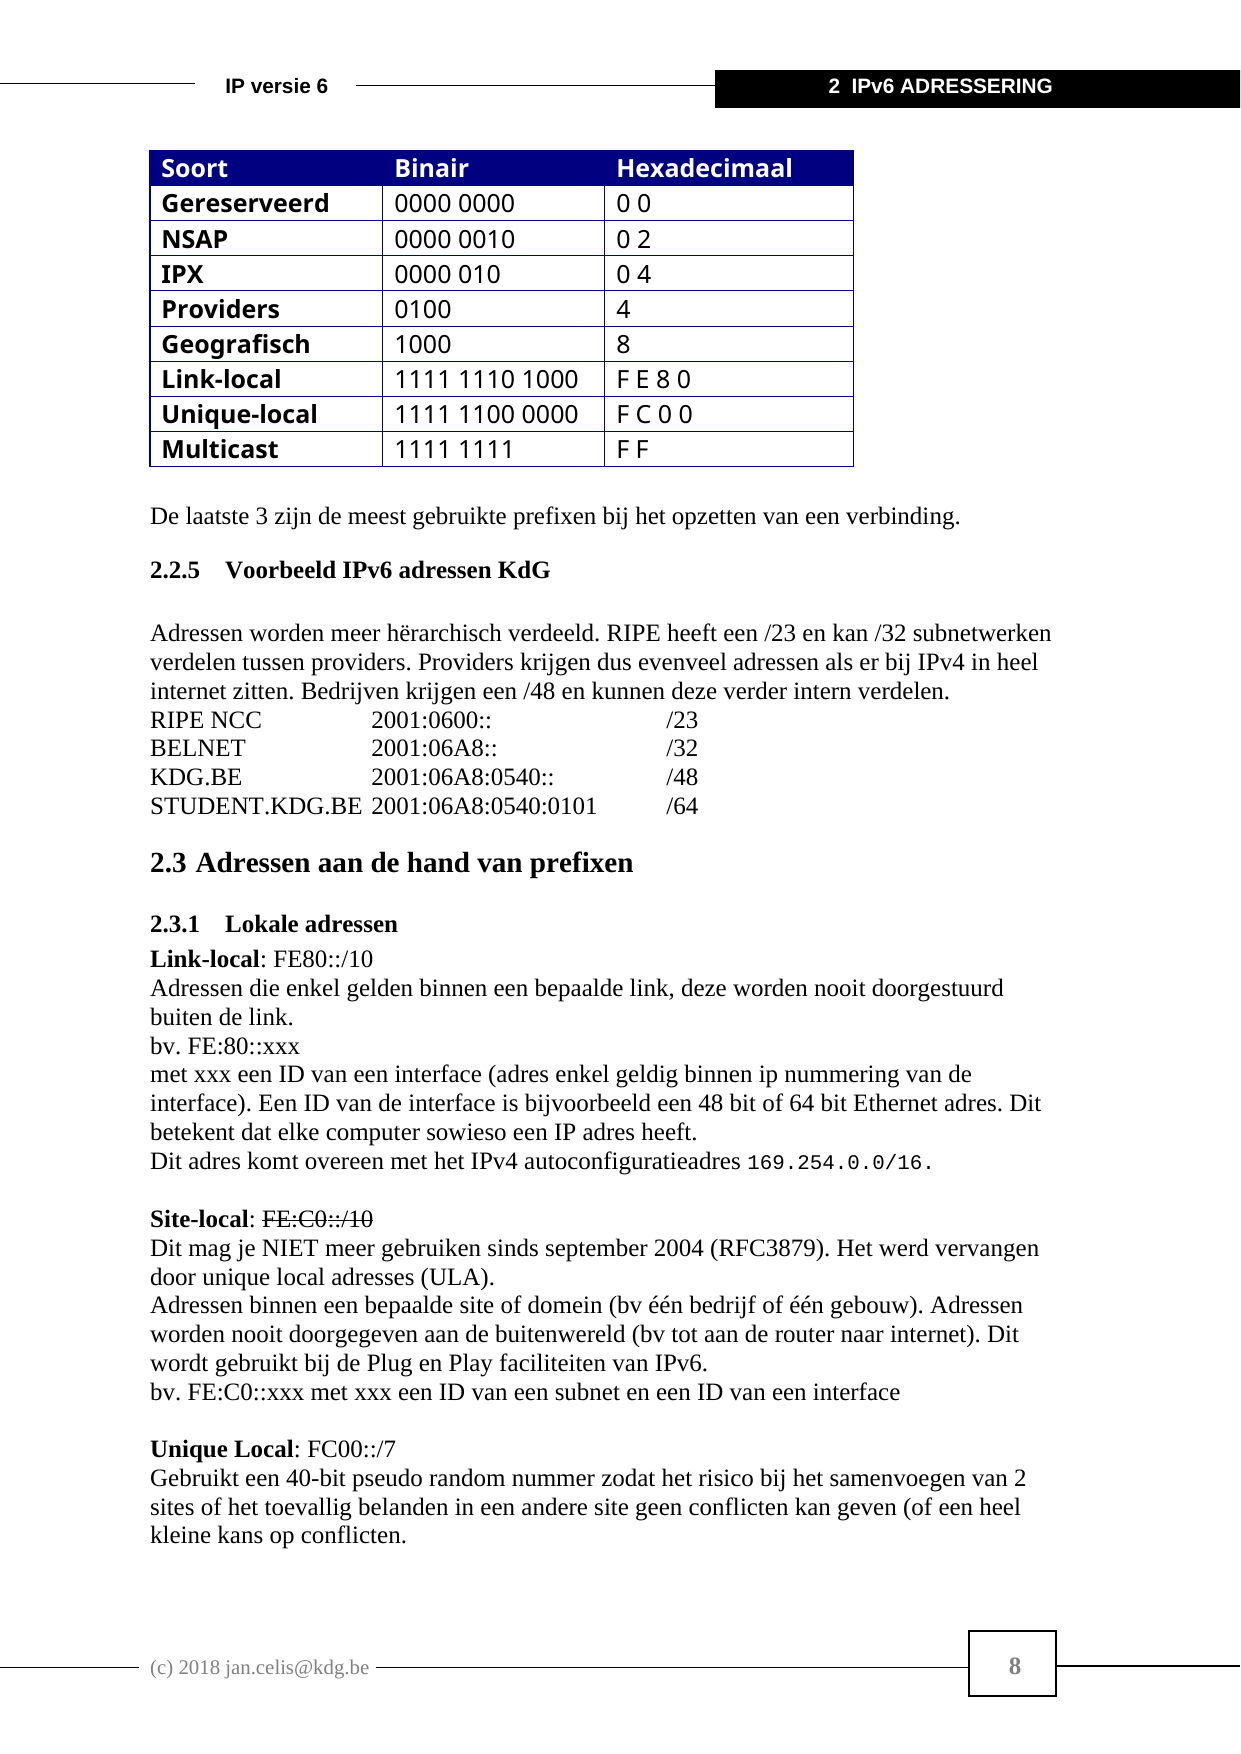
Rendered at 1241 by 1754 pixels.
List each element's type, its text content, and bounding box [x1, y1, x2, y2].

table_cell Unique-local [151, 397, 382, 431]
table_cell Link-local [151, 362, 382, 396]
table_cell Multicast [151, 432, 382, 466]
table_cell 0000 010 [383, 256, 604, 290]
text bv. FE:C0::xxx met xxx een ID van een subnet en een ID van een interface [150, 1377, 1053, 1405]
table_cell F C 0 0 [605, 397, 853, 431]
table_cell IPX [151, 256, 382, 290]
text STUDENT.KDG.BE 2001:06A8:0540:0101 /64 [150, 791, 1053, 820]
text Gebruikt een 40-bit pseudo random nummer zodat het risico bij het samenvoegen van 2 sites of het toevallig belanden in een andere site geen conflicten kan geven (of een heel kleine kans op conflicten. [150, 1463, 1053, 1549]
table_header Hexadecimaal [605, 151, 853, 185]
table_cell Providers [151, 291, 382, 326]
table_cell 0 0 [605, 186, 853, 220]
text Adressen binnen een bepaalde site of domein (bv één bedrijf of één gebouw). Adressen worden nooit doorgegeven aan de buitenwereld (bv tot aan de router naar internet). Dit wordt gebruikt bij de Plug en Play faciliteiten van IPv6. [150, 1290, 1053, 1377]
table_cell 4 [605, 291, 853, 326]
text Adressen die enkel gelden binnen een bepaalde link, deze worden nooit doorgestuurd buiten de link. [150, 973, 1053, 1031]
subtitle Voorbeeld IPv6 adressen KdG [150, 555, 1053, 583]
text Unique Local: FC00::/7 [150, 1434, 1053, 1463]
table_cell 0 2 [605, 221, 853, 255]
subtitle Lokale adressen [150, 909, 1053, 938]
text bv. FE:80::xxx [150, 1031, 1053, 1059]
text De laatste 3 zijn de meest gebruikte prefixen bij het opzetten van een verbinding. [150, 501, 1053, 530]
table_cell NSAP [151, 221, 382, 255]
table_cell 0100 [383, 291, 604, 326]
table_cell 1111 1100 0000 [383, 397, 604, 431]
text Dit mag je NIET meer gebruiken sinds september 2004 (RFC3879). Het werd vervangen door unique local adresses (ULA). [150, 1233, 1053, 1290]
text KDG.BE 2001:06A8:0540:: /48 [150, 762, 1053, 791]
table_cell 0000 0000 [383, 186, 604, 220]
text Dit adres komt overeen met het IPv4 autoconfiguratieadres 169.254.0.0/16. [150, 1146, 1053, 1175]
table_cell 1111 1110 1000 [383, 362, 604, 396]
table_cell 1111 1111 [383, 432, 604, 466]
table_cell 0000 0010 [383, 221, 604, 255]
table_cell 1000 [383, 327, 604, 361]
table_header Soort [151, 151, 382, 185]
text Site-local: FE:C0::/10 [150, 1204, 1053, 1233]
table_cell 8 [605, 327, 853, 361]
table_cell F F [605, 432, 853, 466]
subtitle Adressen aan de hand van prefixen [150, 845, 1053, 878]
text BELNET 2001:06A8:: /32 [150, 733, 1053, 762]
text met xxx een ID van een interface (adres enkel geldig binnen ip nummering van de interface). Een ID van de interface is bijvoorbeeld een 48 bit of 64 bit Ethernet adres. Dit betekent dat elke computer sowieso een IP adres heeft. [150, 1059, 1053, 1146]
text Link-local: FE80::/10 [150, 944, 1053, 973]
table_header Binair [383, 151, 604, 185]
table_cell Geografisch [151, 327, 382, 361]
table_cell F E 8 0 [605, 362, 853, 396]
text Adressen worden meer hërarchisch verdeeld. RIPE heeft een /23 en kan /32 subnetwerken verdelen tussen providers. Providers krijgen dus evenveel adressen als er bij IPv4 in heel internet zitten. Bedrijven krijgen een /48 en kunnen deze verder intern verdelen. [150, 618, 1053, 705]
text RIPE NCC 2001:0600:: /23 [150, 705, 1053, 733]
table_cell Gereserveerd [151, 186, 382, 220]
table_cell 0 4 [605, 256, 853, 290]
